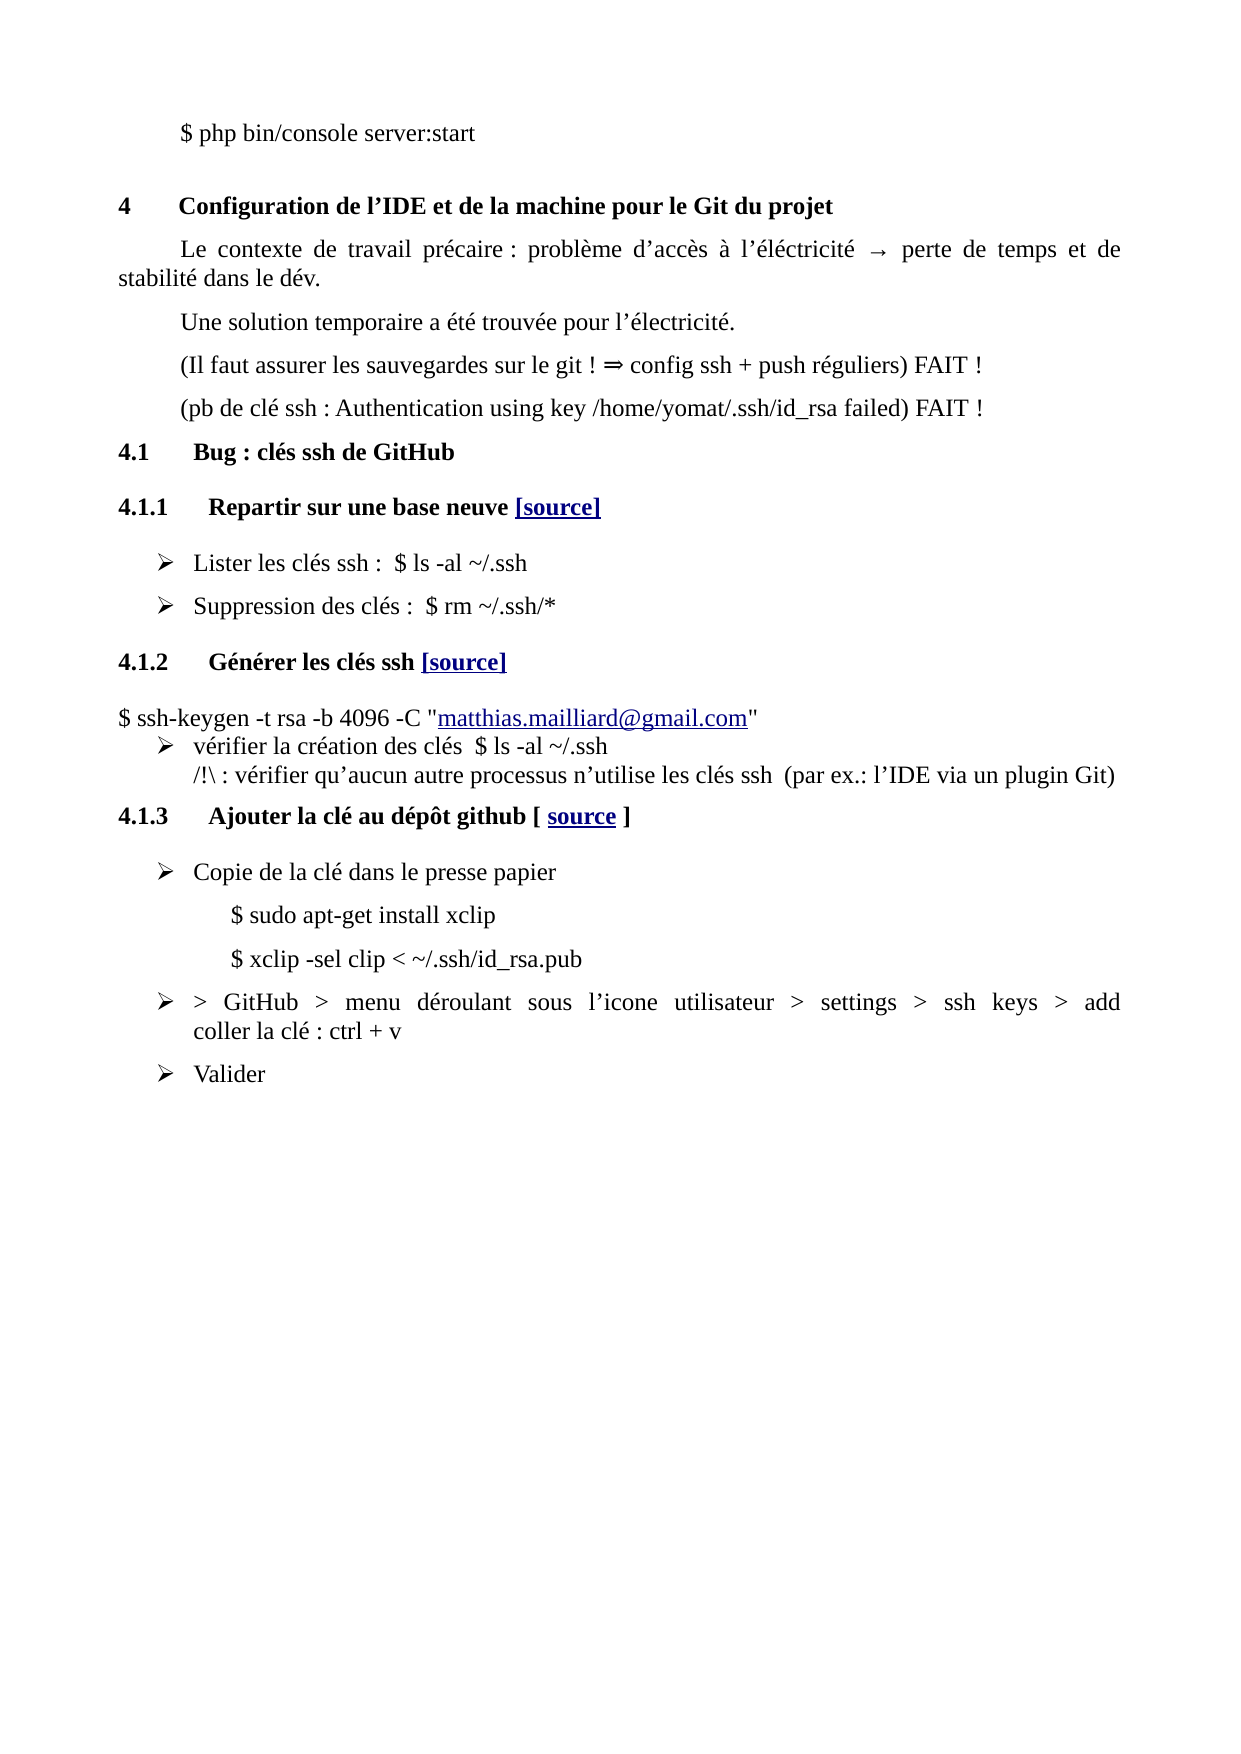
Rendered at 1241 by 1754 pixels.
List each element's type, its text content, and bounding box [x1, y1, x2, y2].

text $ ssh-keygen -t rsa -b 4096 -C "matthias.mailliard@gmail.com" [118, 703, 1122, 731]
list /!\ : vérifier qu’aucun autre processus n’utilise les clés ssh (par ex.: l’IDE via un plugin Git) [156, 760, 1122, 789]
list > GitHub > menu déroulant sous l’icone utilisateur > settings > ssh keys > add coller la clé : ctrl + v [156, 987, 1122, 1044]
subtitle Générer les clés ssh [source] [118, 647, 1122, 676]
subtitle Configuration de l’IDE et de la machine pour le Git du projet [118, 191, 936, 220]
list Lister les clés ssh : $ ls -al ~/.ssh [156, 548, 1122, 577]
text (pb de clé ssh : Authentication using key /home/yomat/.ssh/id_rsa failed) FAIT ! [118, 393, 1122, 422]
list $ sudo apt-get install xclip [193, 900, 1122, 929]
subtitle Ajouter la clé au dépôt github [ source ] [118, 801, 1122, 830]
text $ php bin/console server:start [118, 118, 1122, 147]
list vérifier la création des clés $ ls -al ~/.ssh [156, 731, 1122, 760]
list $ xclip -sel clip < ~/.ssh/id_rsa.pub [193, 944, 1122, 972]
list Copie de la clé dans le presse papier [156, 857, 1122, 886]
text Une solution temporaire a été trouvée pour l’électricité. [118, 307, 1122, 335]
subtitle Bug : clés ssh de GitHub [118, 437, 1122, 465]
text Le contexte de travail précaire : problème d’accès à l’éléctricité → perte de temps et de stabilité dans le dév. [118, 234, 1122, 292]
text (Il faut assurer les sauvegardes sur le git ! ⇒ config ssh + push réguliers) FAIT ! [118, 350, 1122, 379]
list Suppression des clés : $ rm ~/.ssh/* [156, 591, 1122, 620]
list Valider [156, 1059, 1122, 1088]
subtitle Repartir sur une base neuve [source] [118, 492, 1122, 521]
